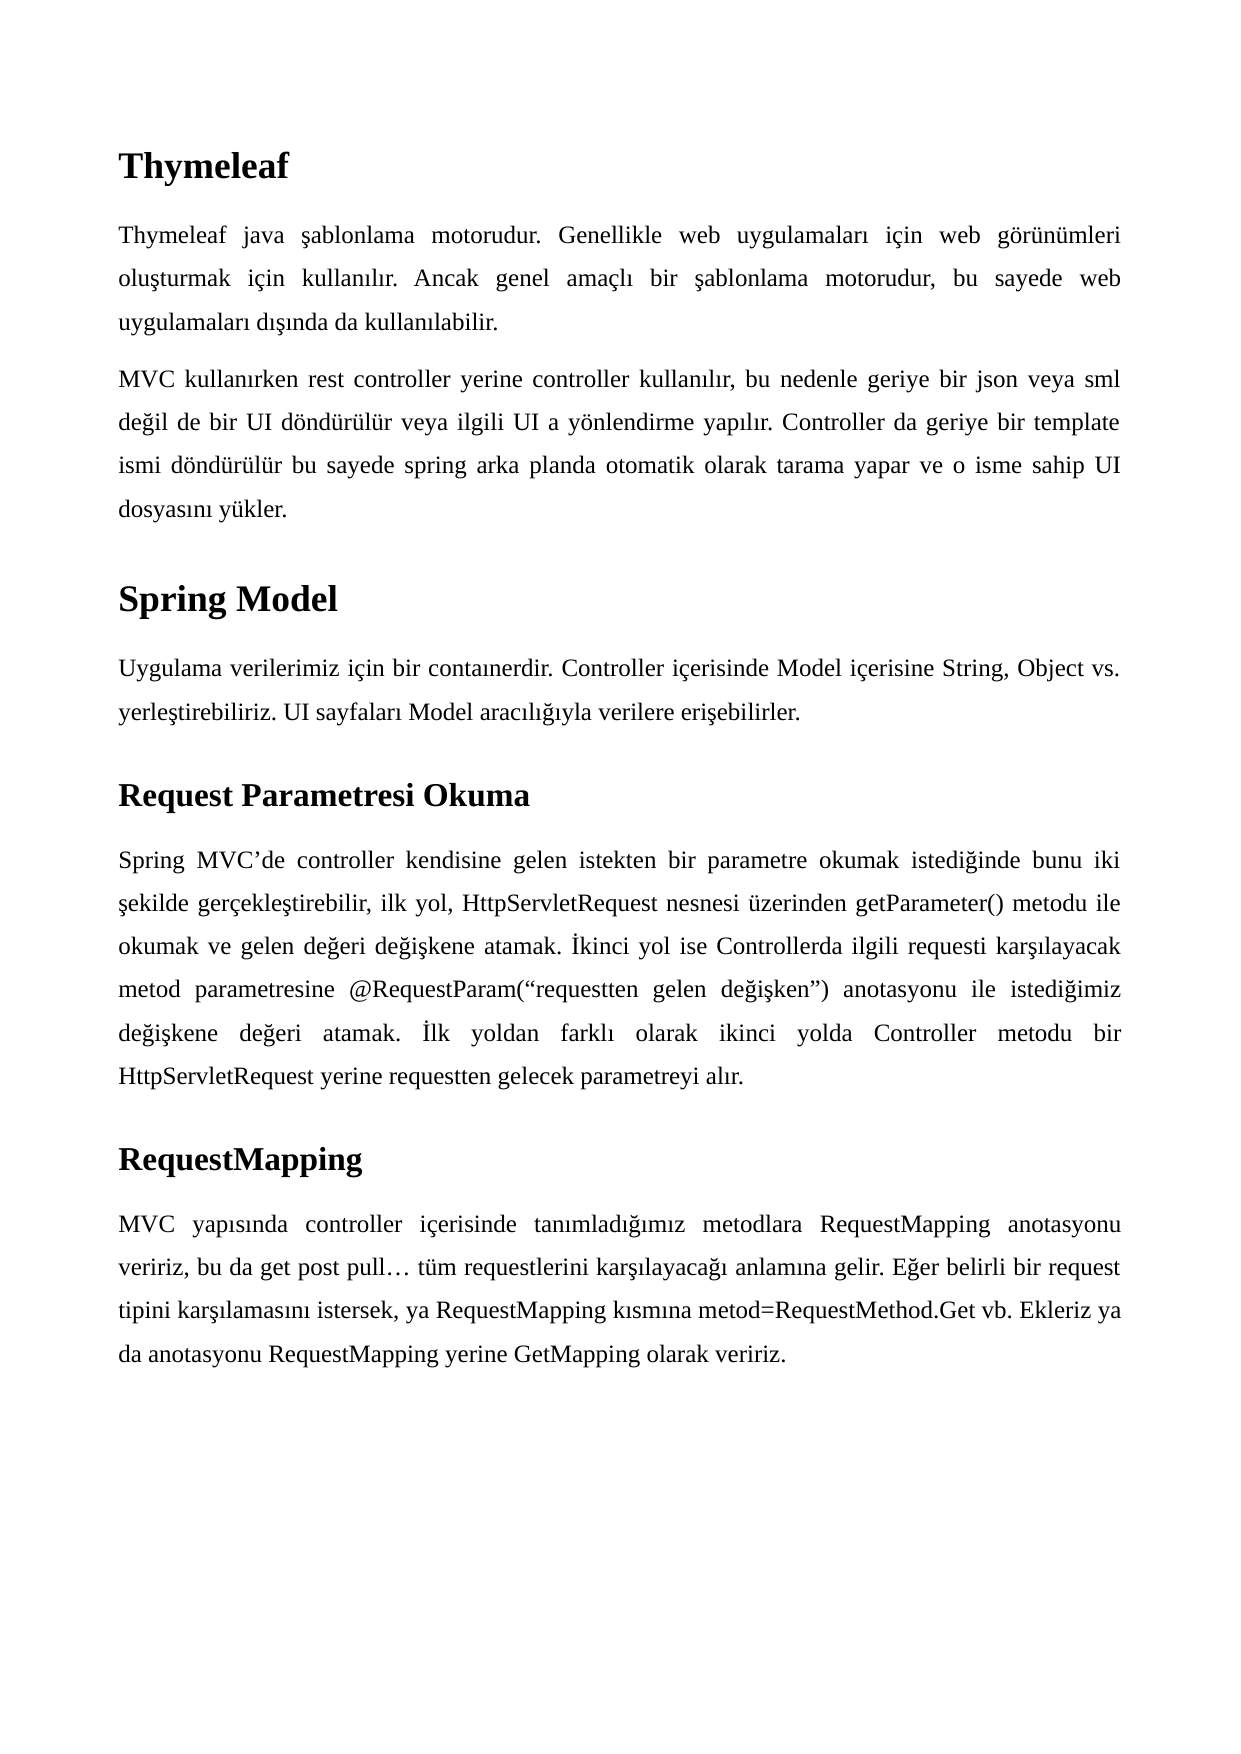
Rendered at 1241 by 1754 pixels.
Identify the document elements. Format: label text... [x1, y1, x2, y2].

subtitle Thymeleaf [118, 143, 1122, 186]
text MVC yapısında controller içerisinde tanımladığımız metodlara RequestMapping anotasyonu veririz, bu da get post pull… tüm requestlerini karşılayacağı anlamına gelir. Eğer belirli bir request tipini karşılamasını istersek, ya RequestMapping kısmına metod=RequestMethod.Get vb. Ekleriz ya da anotasyonu RequestMapping yerine GetMapping olarak veririz. [118, 1209, 1122, 1367]
text Thymeleaf java şablonlama motorudur. Genellikle web uygulamaları için web görünümleri oluşturmak için kullanılır. Ancak genel amaçlı bir şablonlama motorudur, bu sayede web uygulamaları dışında da kullanılabilir. [118, 220, 1122, 335]
text Uygulama verilerimiz için bir contaınerdir. Controller içerisinde Model içerisine String, Object vs. yerleştirebiliriz. UI sayfaları Model aracılığıyla verilere erişebilirler. [118, 653, 1122, 725]
subtitle Spring Model [118, 576, 1122, 619]
subtitle RequestMapping [118, 1139, 1122, 1178]
subtitle Request Parametresi Okuma [118, 775, 1122, 813]
text MVC kullanırken rest controller yerine controller kullanılır, bu nedenle geriye bir json veya sml değil de bir UI döndürülür veya ilgili UI a yönlendirme yapılır. Controller da geriye bir template ismi döndürülür bu sayede spring arka planda otomatik olarak tarama yapar ve o isme sahip UI dosyasını yükler. [118, 364, 1122, 522]
text Spring MVC’de controller kendisine gelen istekten bir parametre okumak istediğinde bunu iki şekilde gerçekleştirebilir, ilk yol, HttpServletRequest nesnesi üzerinden getParameter() metodu ile okumak ve gelen değeri değişkene atamak. İkinci yol ise Controllerda ilgili requesti karşılayacak metod parametresine @RequestParam(“requestten gelen değişken”) anotasyonu ile istediğimiz değişkene değeri atamak. İlk yoldan farklı olarak ikinci yolda Controller metodu bir HttpServletRequest yerine requestten gelecek parametreyi alır. [118, 845, 1122, 1089]
